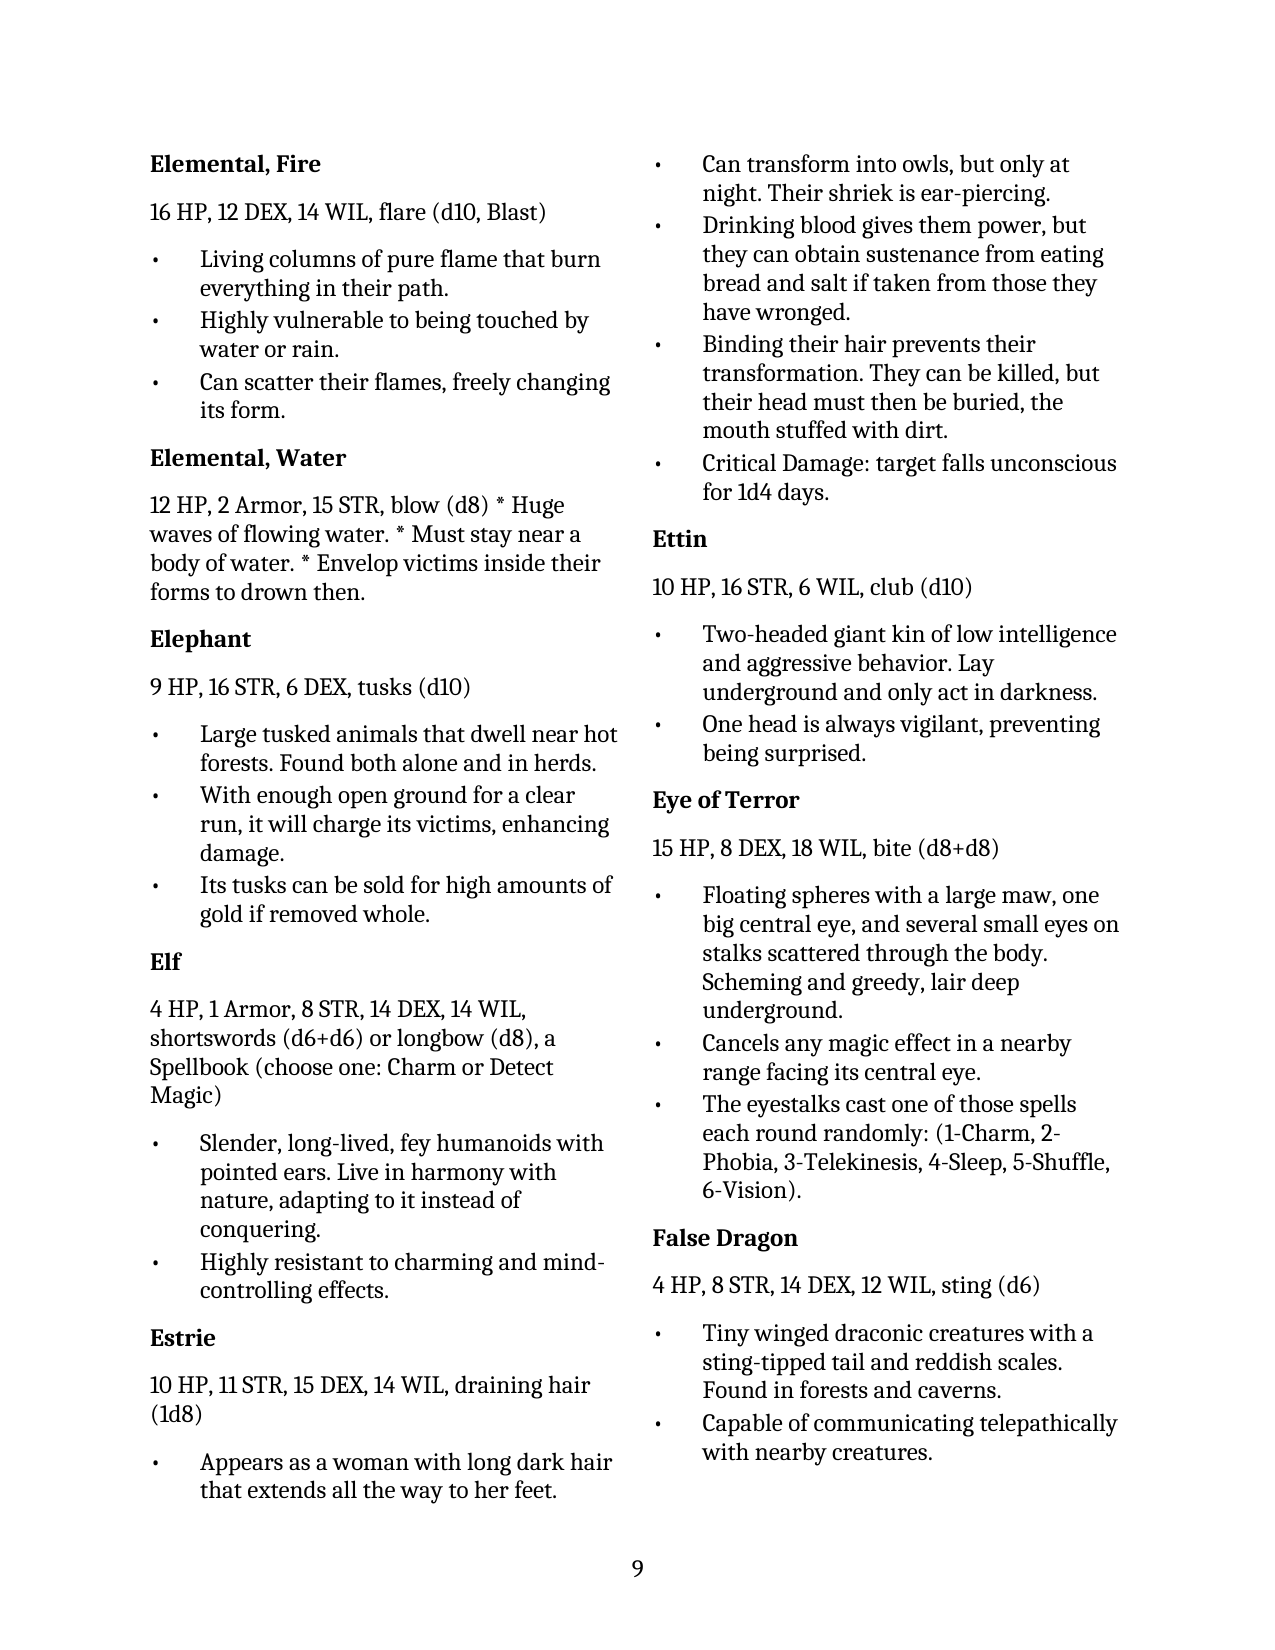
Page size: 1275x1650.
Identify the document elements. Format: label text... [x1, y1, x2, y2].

list Its tusks can be sold for high amounts of gold if removed whole. [150, 871, 622, 929]
text 10 HP, 11 STR, 15 DEX, 14 WIL, draining hair (1d8) [150, 1371, 622, 1429]
list Large tusked animals that dwell near hot forests. Found both alone and in herds. [150, 720, 622, 777]
text False Dragon [652, 1224, 1125, 1252]
list Drinking blood gives them power, but they can obtain sustenance from eating bread and salt if taken from those they have wronged. [652, 211, 1125, 326]
text 12 HP, 2 Armor, 15 STR, blow (d8) * Huge waves of flowing water. * Must stay near a body of water. * Envelop victims inside their forms to drown then. [150, 491, 622, 606]
list Two-headed giant kin of low intelligence and aggressive behavior. Lay underground and only act in darkness. [652, 620, 1125, 706]
text Estrie [150, 1324, 622, 1352]
list With enough open ground for a clear run, it will charge its victims, enhancing damage. [150, 781, 622, 867]
list Binding their hair prevents their transformation. They can be killed, but their head must then be buried, the mouth stuffed with dirt. [652, 330, 1125, 445]
text Elf [150, 947, 622, 976]
list Cancels any magic effect in a nearby range facing its central eye. [652, 1029, 1125, 1086]
text 16 HP, 12 DEX, 14 WIL, flare (d10, Blast) [150, 197, 622, 226]
text Elemental, Fire [150, 150, 622, 179]
list Can transform into owls, but only at night. Their shriek is ear-piercing. [652, 150, 1125, 207]
text Elemental, Water [150, 444, 622, 472]
list Capable of communicating telepathically with nearby creatures. [652, 1409, 1125, 1466]
text Elephant [150, 625, 622, 654]
list Slender, long-lived, fey humanoids with pointed ears. Live in harmony with nature, adapting to it instead of conquering. [150, 1129, 622, 1244]
list Can scatter their flames, freely changing its form. [150, 367, 622, 425]
list The eyestalks cast one of those spells each round randomly: (1-Charm, 2-Phobia, 3-Telekinesis, 4-Sleep, 5-Shuffle, 6-Vision). [652, 1090, 1125, 1205]
text 10 HP, 16 STR, 6 WIL, club (d10) [652, 572, 1125, 601]
text 4 HP, 8 STR, 14 DEX, 12 WIL, sting (d6) [652, 1271, 1125, 1300]
text 15 HP, 8 DEX, 18 WIL, bite (d8+d8) [652, 834, 1125, 862]
list Living columns of pure flame that burn everything in their path. [150, 245, 622, 302]
list Highly vulnerable to being touched by water or rain. [150, 306, 622, 364]
text Eye of Terror [652, 786, 1125, 815]
list Highly resistant to charming and mind-controlling effects. [150, 1247, 622, 1305]
text Ettin [652, 525, 1125, 554]
list Critical Damage: target falls unconscious for 1d4 days. [652, 449, 1125, 506]
list Appears as a woman with long dark hair that extends all the way to her feet. [150, 1447, 622, 1505]
text 4 HP, 1 Armor, 8 STR, 14 DEX, 14 WIL, shortswords (d6+d6) or longbow (d8), a Spellbook (choose one: Charm or Detect Magic) [150, 995, 622, 1110]
list Tiny winged draconic creatures with a sting-tipped tail and reddish scales. Found in forests and caverns. [652, 1319, 1125, 1405]
list Floating spheres with a large maw, one big central eye, and several small eyes on stalks scattered through the body. Scheming and greedy, lair deep underground. [652, 881, 1125, 1025]
list One head is always vigilant, preventing being surprised. [652, 710, 1125, 767]
text 9 HP, 16 STR, 6 DEX, tusks (d10) [150, 672, 622, 701]
